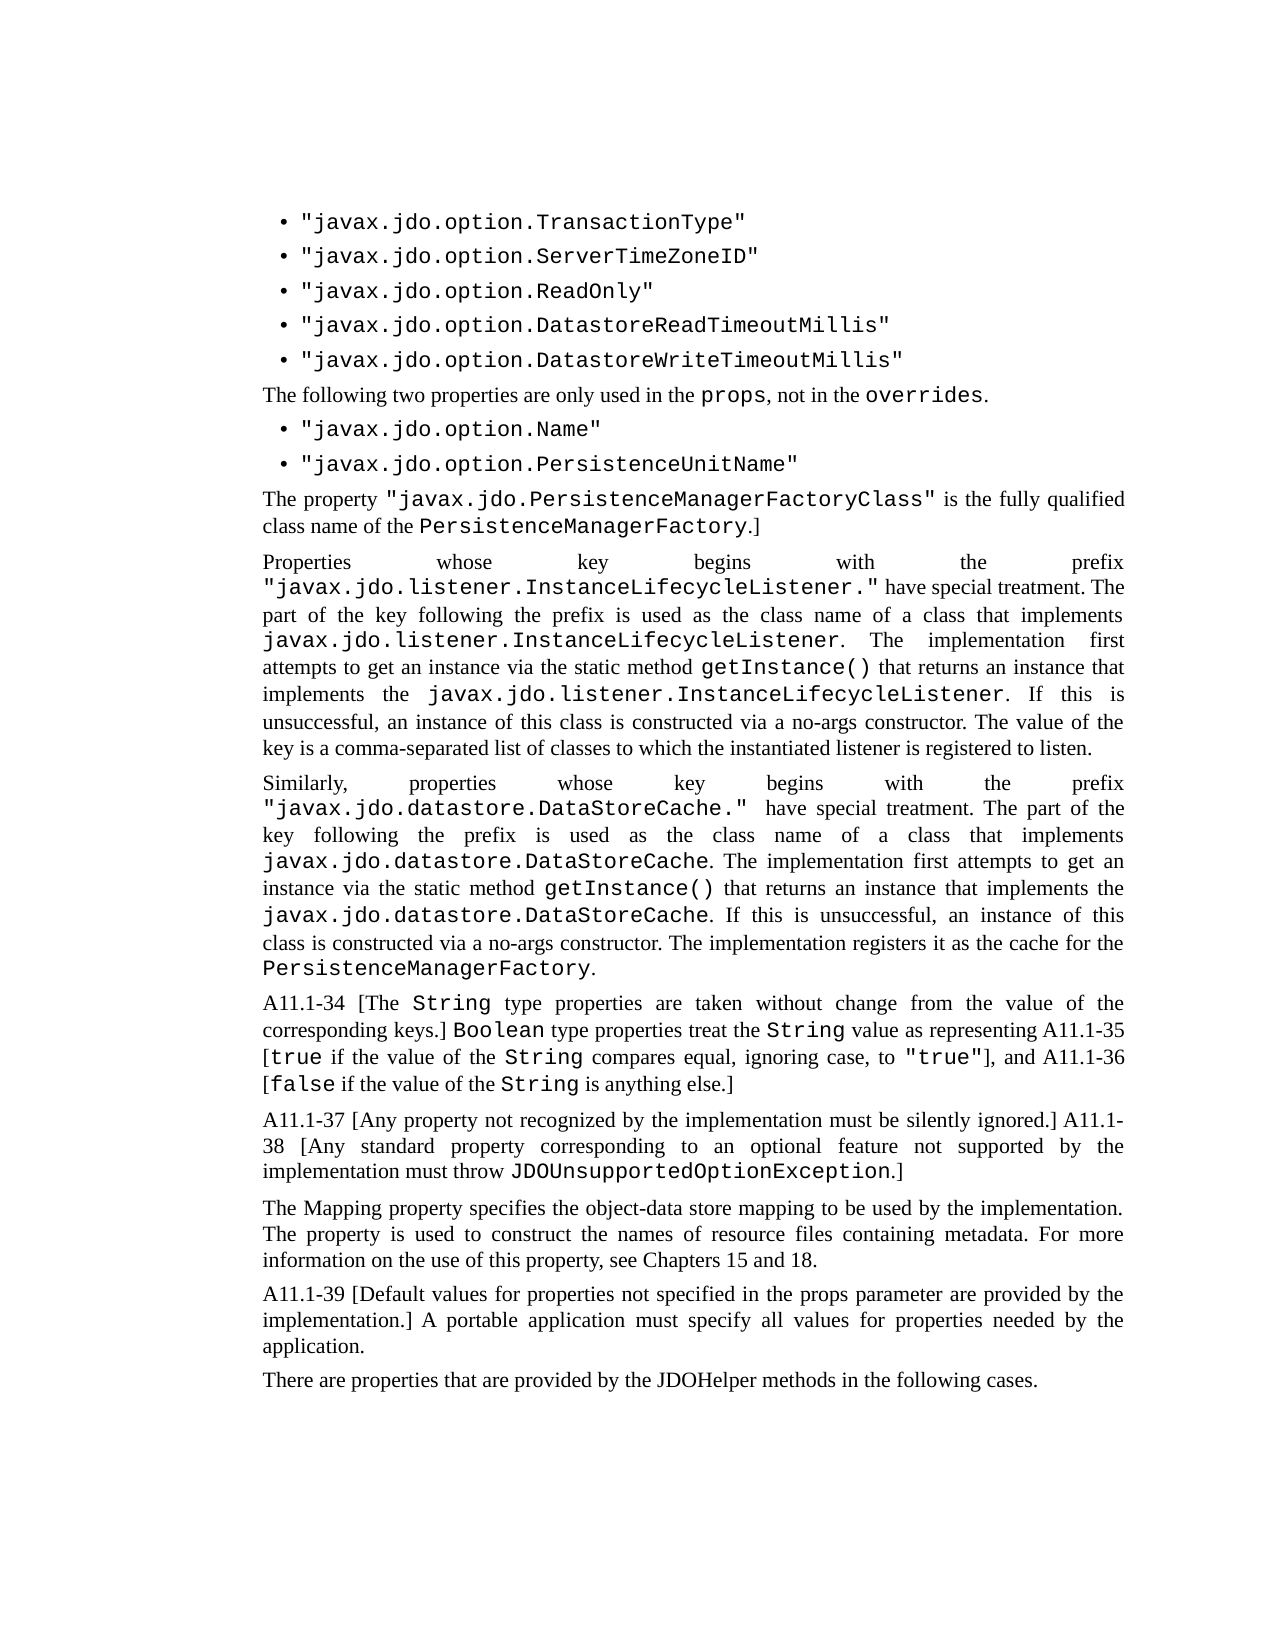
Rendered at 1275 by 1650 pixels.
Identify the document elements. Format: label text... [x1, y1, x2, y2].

text A11.1-34 [The String type properties are taken without change from the value of the corresponding keys.] Boolean type properties treat the String value as representing A11.1-35 [true if the value of the String compares equal, ignoring case, to "true"], and A11.1-36 [false if the value of the String is anything else.] [262, 990, 1125, 1098]
text There are properties that are provided by the JDOHelper methods in the following cases. [262, 1367, 1125, 1393]
text • "javax.jdo.option.TransactionType" [277, 210, 1087, 236]
text The Mapping property specifies the object-data store mapping to be used by the implementation. The property is used to construct the names of resource files containing metadata. For more information on the use of this property, see Chapters 15 and 18. [262, 1194, 1125, 1272]
text Similarly, properties whose key begins with the prefix "javax.jdo.datastore.DataStoreCache." have special treatment. The part of the key following the prefix is used as the class name of a class that implements javax.jdo.datastore.DataStoreCache. The implementation first attempts to get an instance via the static method getInstance() that returns an instance that implements the javax.jdo.datastore.DataStoreCache. If this is unsuccessful, an instance of this class is constructed via a no-args constructor. The implementation registers it as the cache for the PersistenceManagerFactory. [262, 769, 1125, 982]
text The property "javax.jdo.PersistenceManagerFactoryClass" is the fully qualified class name of the PersistenceManagerFactory.] [262, 486, 1125, 540]
text • "javax.jdo.option.PersistenceUnitName" [277, 452, 1087, 478]
text • "javax.jdo.option.DatastoreWriteTimeoutMillis" [277, 347, 1087, 373]
text • "javax.jdo.option.ReadOnly" [277, 279, 1087, 305]
text Properties whose key begins with the prefix "javax.jdo.listener.InstanceLifecycleListener." have special treatment. The part of the key following the prefix is used as the class name of a class that implements javax.jdo.listener.InstanceLifecycleListener. The implementation first attempts to get an instance via the static method getInstance() that returns an instance that implements the javax.jdo.listener.InstanceLifecycleListener. If this is unsuccessful, an instance of this class is constructed via a no-args constructor. The value of the key is a comma-separated list of classes to which the instantiated listener is registered to listen. [262, 548, 1125, 760]
text A11.1-37 [Any property not recognized by the implementation must be silently ignored.] A11.1-38 [Any standard property corresponding to an optional feature not supported by the implementation must throw JDOUnsupportedOptionException.] [262, 1106, 1125, 1185]
text The following two properties are only used in the props, not in the overrides. [262, 382, 1125, 409]
text A11.1-39 [Default values for properties not specified in the props parameter are provided by the implementation.] A portable application must specify all values for properties needed by the application. [262, 1280, 1125, 1358]
text • "javax.jdo.option.Name" [277, 417, 1087, 443]
text • "javax.jdo.option.ServerTimeZoneID" [277, 244, 1087, 270]
text • "javax.jdo.option.DatastoreReadTimeoutMillis" [277, 313, 1087, 339]
